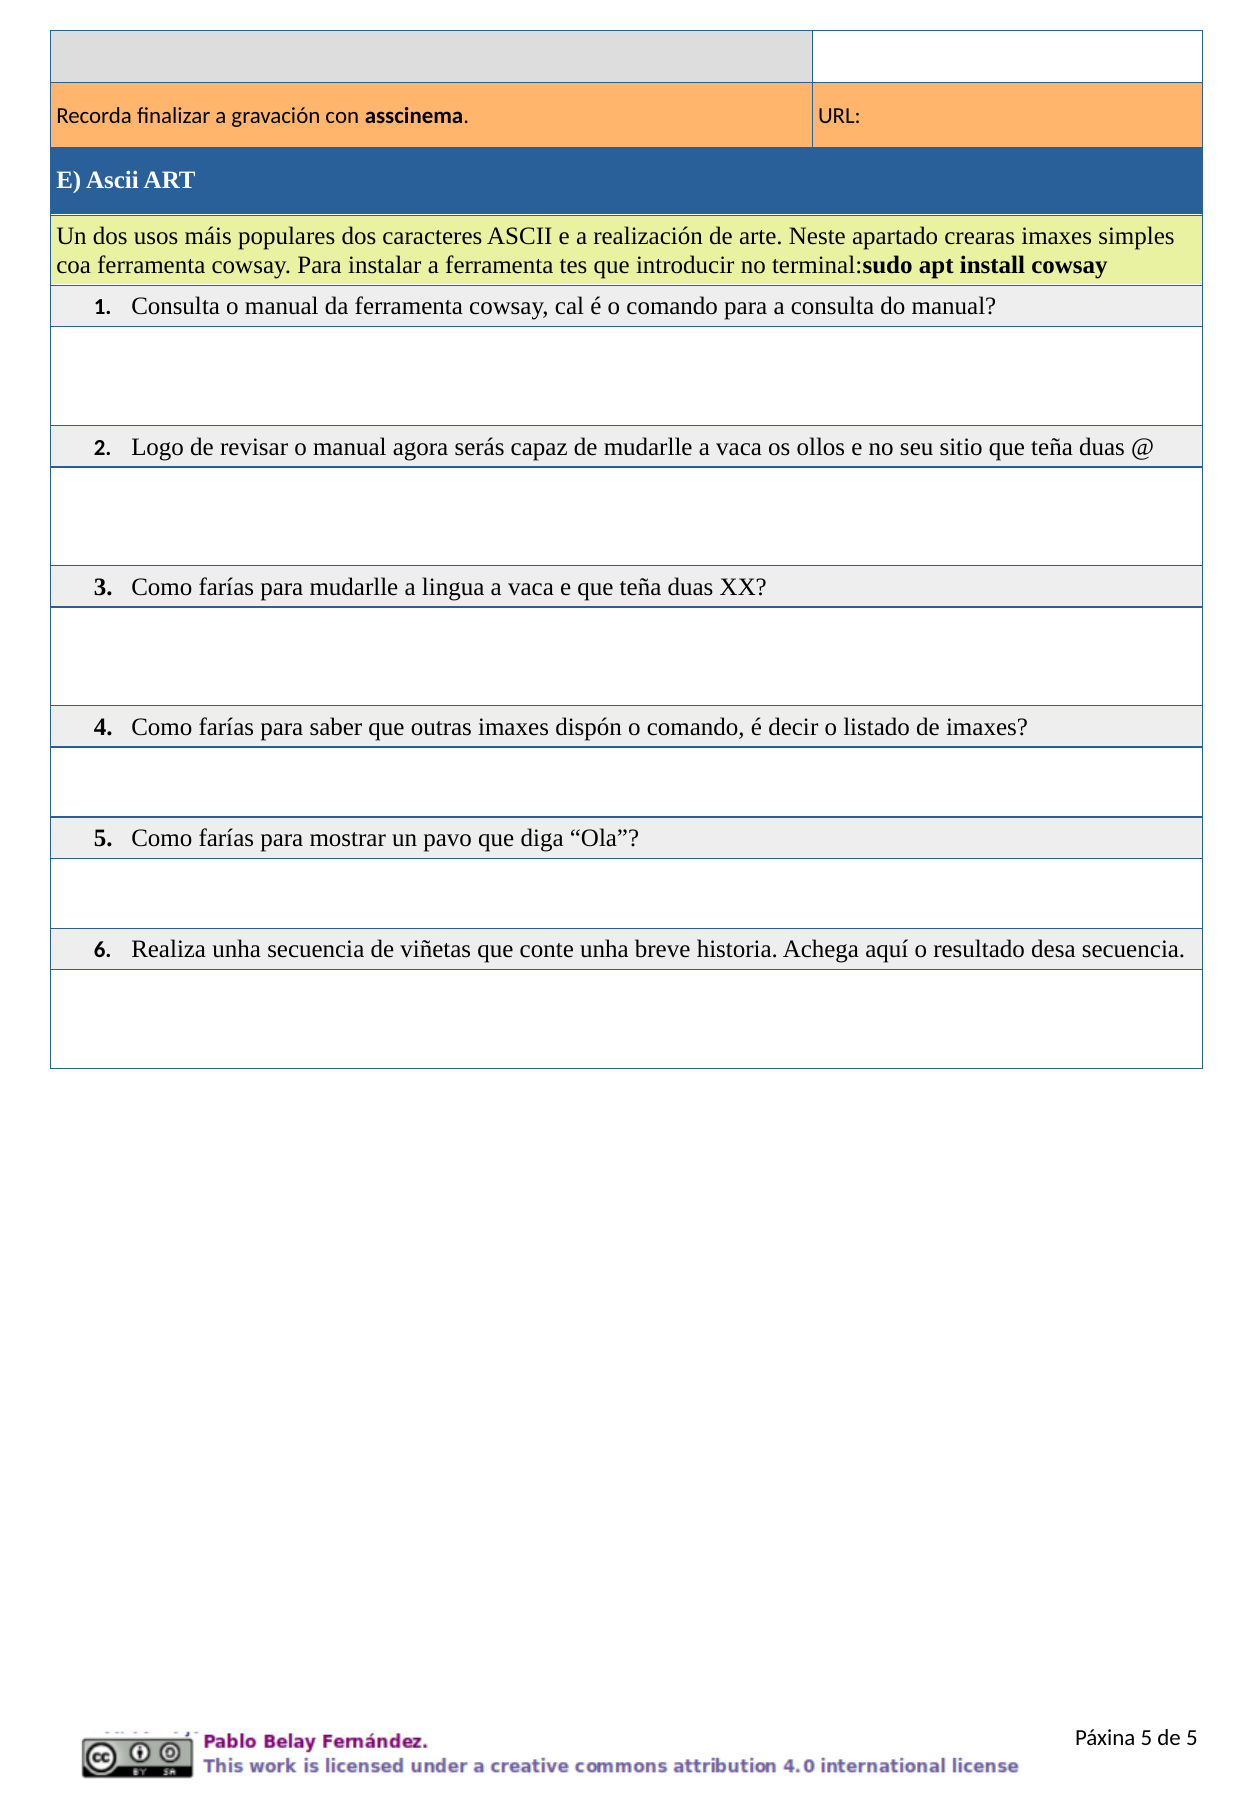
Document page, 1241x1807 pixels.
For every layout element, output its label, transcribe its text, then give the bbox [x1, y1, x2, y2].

table_cell Como farías para saber que outras imaxes dispón o comando, é decir o listado de imaxes? [51, 706, 1202, 746]
table_cell Realiza unha secuencia de viñetas que conte unha breve historia. Achega aquí o resultado desa secuencia. [51, 929, 1202, 969]
table_cell Como farías para mudarlle a lingua a vaca e que teña duas XX? [51, 566, 1202, 606]
table_cell Un dos usos máis populares dos caracteres ASCII e a realización de arte. Neste apartado crearas imaxes simples coa ferramenta cowsay. Para instalar a ferramenta tes que introducir no terminal:sudo apt install cowsay [51, 216, 1202, 284]
table_cell [813, 31, 1202, 82]
table_cell Consulta o manual da ferramenta cowsay, cal é o comando para a consulta do manual? [51, 286, 1202, 326]
table_cell URL: [813, 83, 1202, 147]
table_cell [51, 748, 1202, 816]
table_cell [51, 859, 1202, 928]
picture [65, 1722, 1035, 1787]
table_cell Logo de revisar o manual agora serás capaz de mudarlle a vaca os ollos e no seu sitio que teña duas @ [51, 426, 1202, 466]
table_cell [51, 31, 812, 82]
table_cell [51, 608, 1202, 705]
table_cell [51, 327, 1202, 425]
table_cell [51, 468, 1202, 565]
table_cell Como farías para mostrar un pavo que diga “Ola”? [51, 818, 1202, 858]
table_cell E) Ascii ART [51, 148, 1202, 214]
table_cell Recorda finalizar a gravación con asscinema. [51, 83, 812, 147]
table_cell [51, 970, 1202, 1068]
